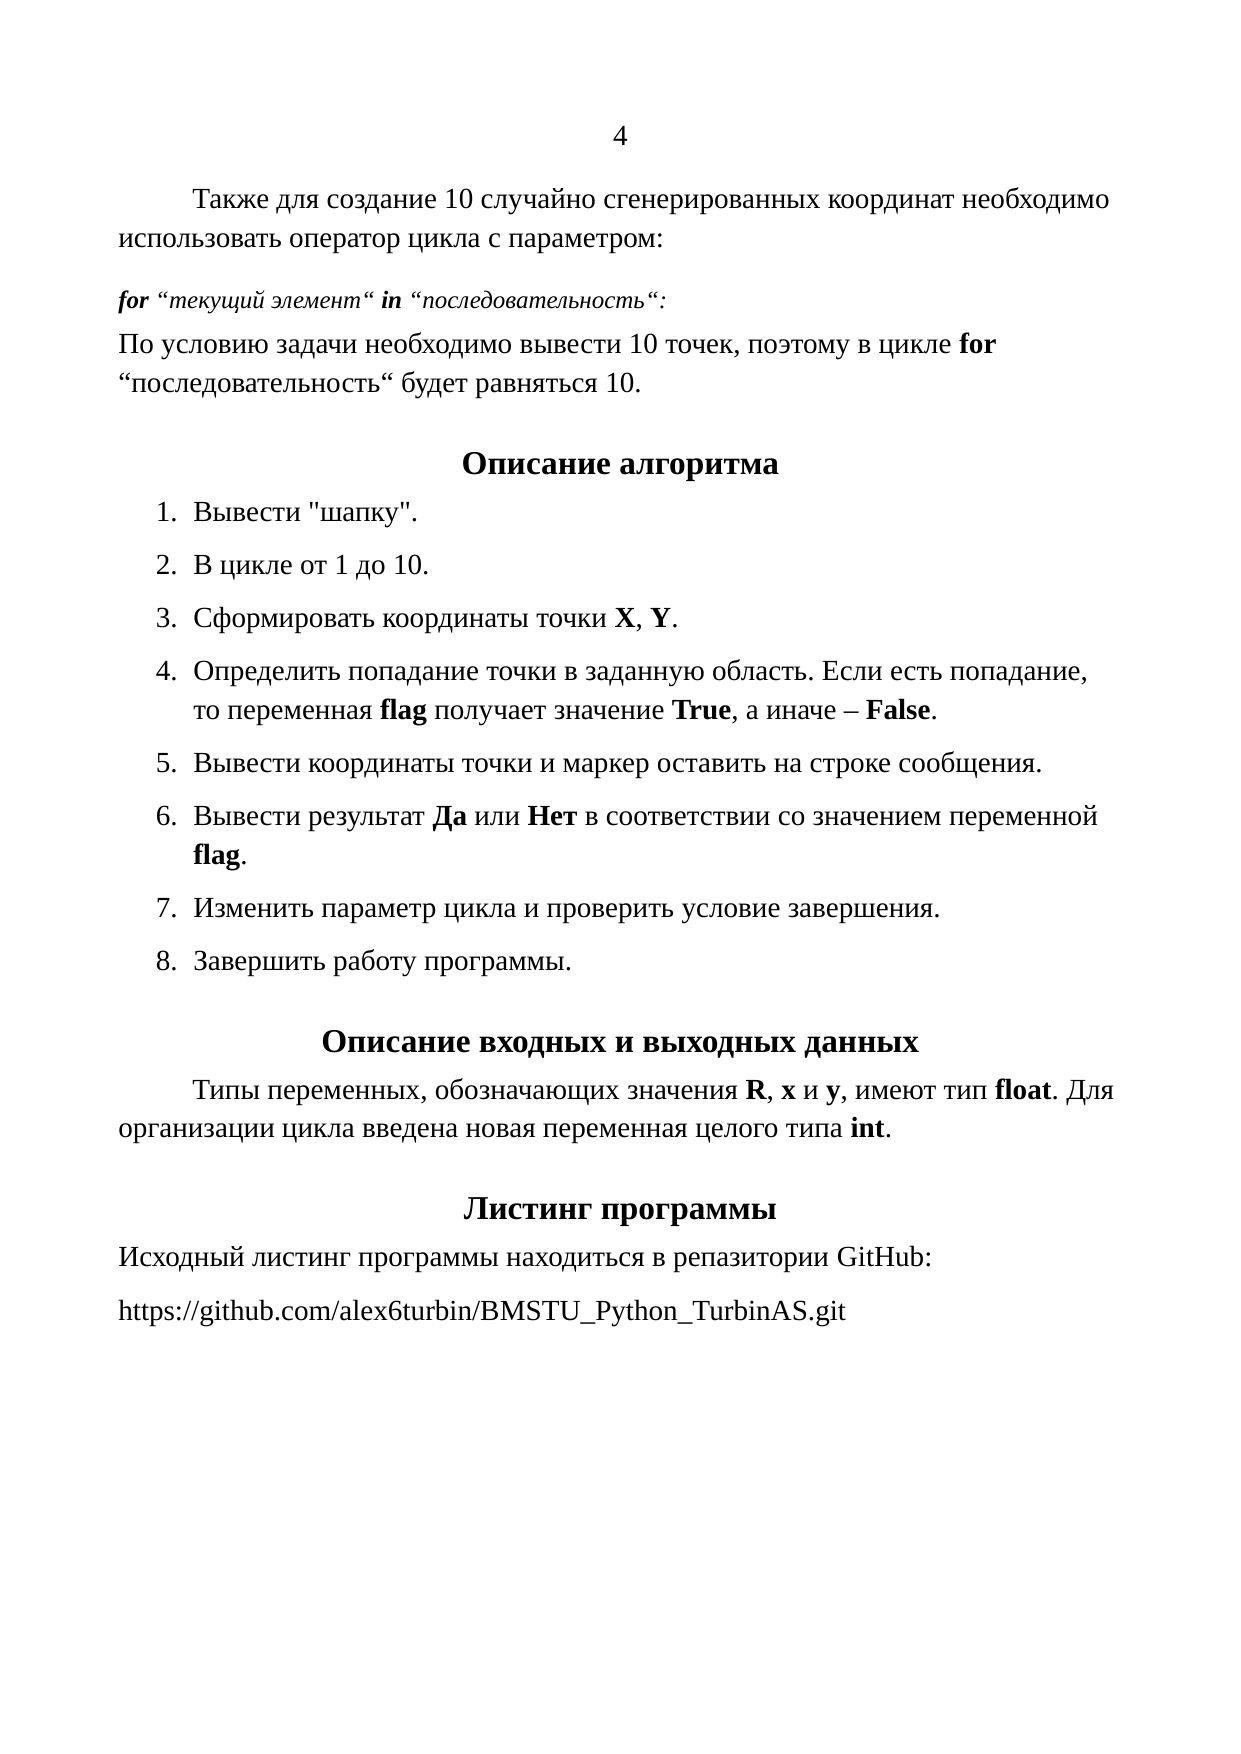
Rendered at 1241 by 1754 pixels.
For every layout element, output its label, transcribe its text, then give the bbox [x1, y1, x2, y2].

text По условию задачи необходимо вывести 10 точек, поэтому в цикле for “последовательность“ будет равняться 10. [118, 327, 1122, 399]
list Вывести координаты точки и маркер оставить на строке сообщения. [156, 745, 1122, 779]
text Типы переменных, обозначающих значения R, x и y, имеют тип float. Для организации цикла введена новая переменная целого типа int. [118, 1072, 1122, 1144]
subtitle Описание входных и выходных данных [118, 1021, 1122, 1059]
list В цикле от 1 до 10. [156, 547, 1122, 581]
list Изменить параметр цикла и проверить условие завершения. [156, 890, 1122, 923]
list Сформировать координаты точки X, Y. [156, 600, 1122, 634]
text Исходный листинг программы находиться в репазитории GitHub: [118, 1239, 1122, 1273]
subtitle Листинг программы [118, 1189, 1122, 1227]
list Вывести "шапку". [156, 494, 1122, 528]
list Завершить работу программы. [156, 943, 1122, 977]
list Вывести результат Да или Нет в соответствии со значением переменной flag. [156, 798, 1122, 870]
subtitle Описание алгоритма [118, 443, 1122, 482]
text for “текущий элемент“ in “последовательность“: [118, 285, 1122, 314]
list Определить попадание точки в заданную область. Если есть попадание, то переменная flag получает значение True, а иначе – False. [156, 653, 1122, 726]
text Также для создание 10 случайно сгенерированных координат необходимо использовать оператор цикла с параметром: [118, 181, 1122, 253]
text https://github.com/alex6turbin/BMSTU_Python_TurbinAS.git [118, 1293, 1122, 1326]
